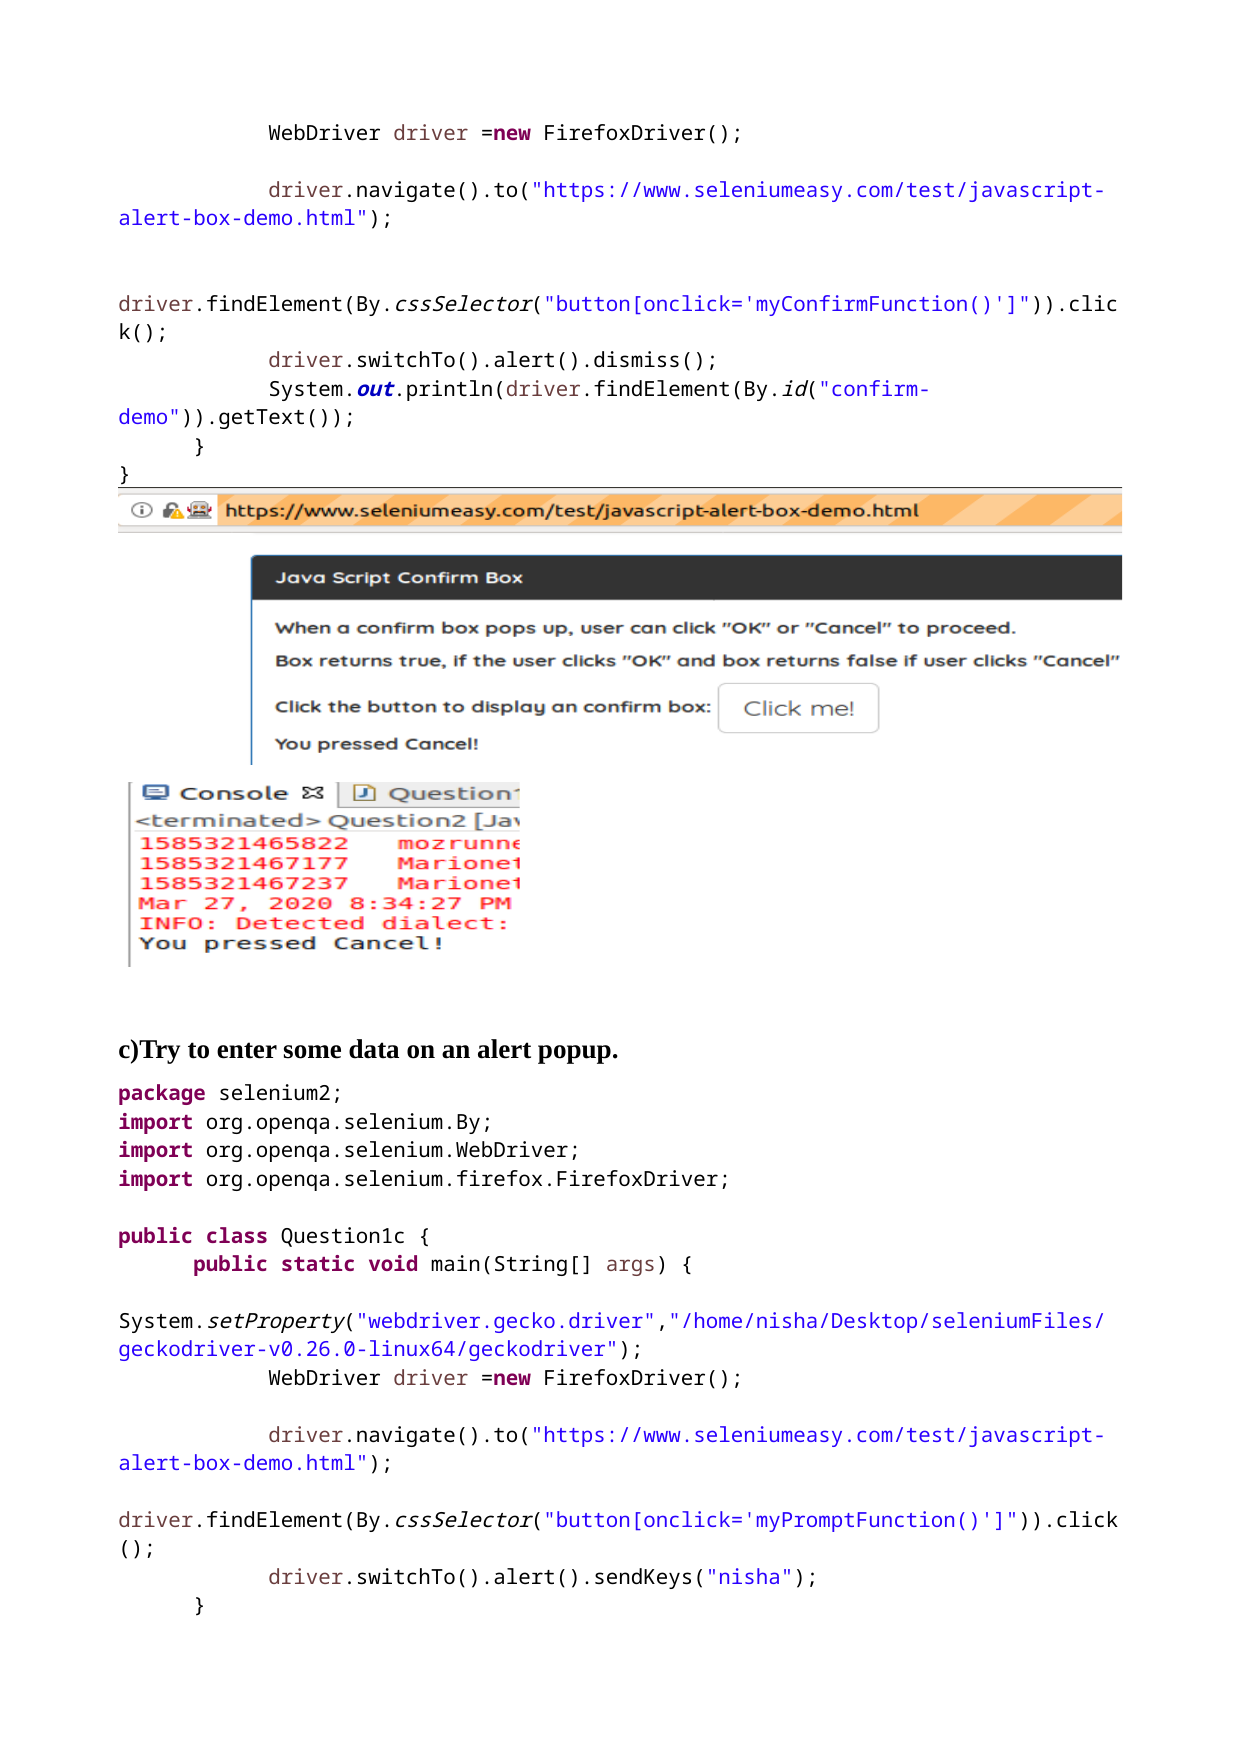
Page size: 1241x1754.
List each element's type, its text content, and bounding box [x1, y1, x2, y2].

text WebDriver driver =new FirefoxDriver(); [118, 1363, 1122, 1391]
text c)Try to enter some data on an alert popup. [118, 1033, 1122, 1064]
text package selenium2; [118, 1078, 1122, 1107]
text } [118, 1590, 1122, 1619]
picture [118, 487, 1123, 765]
picture [127, 782, 520, 967]
text public class Question1c { [118, 1221, 1122, 1249]
text import org.openqa.selenium.By; [118, 1107, 1122, 1135]
text System.out.println(driver.findElement(By.id("confirm-demo")).getText()); [118, 374, 1122, 431]
text public static void main(String[] args) { System.setProperty("webdriver.gecko.driver","/home/nisha/Desktop/seleniumFiles/geckodriver-v0.26.0-linux64/geckodriver"); [118, 1249, 1122, 1363]
text } [118, 431, 1122, 459]
text import org.openqa.selenium.WebDriver; [118, 1135, 1122, 1164]
text } [118, 459, 1122, 487]
text import org.openqa.selenium.firefox.FirefoxDriver; [118, 1164, 1122, 1192]
text driver.navigate().to("https://www.seleniumeasy.com/test/javascript-alert-box-demo.html"); [118, 175, 1122, 232]
text driver.findElement(By.cssSelector("button[onclick='myConfirmFunction()']")).click(); [118, 232, 1122, 346]
text driver.switchTo().alert().sendKeys("nisha"); [118, 1562, 1122, 1590]
text driver.navigate().to("https://www.seleniumeasy.com/test/javascript-alert-box-demo.html"); driver.findElement(By.cssSelector("button[onclick='myPromptFunction()']")).click(); [118, 1420, 1122, 1562]
text driver.switchTo().alert().dismiss(); [118, 346, 1122, 374]
text WebDriver driver =new FirefoxDriver(); [118, 118, 1122, 147]
